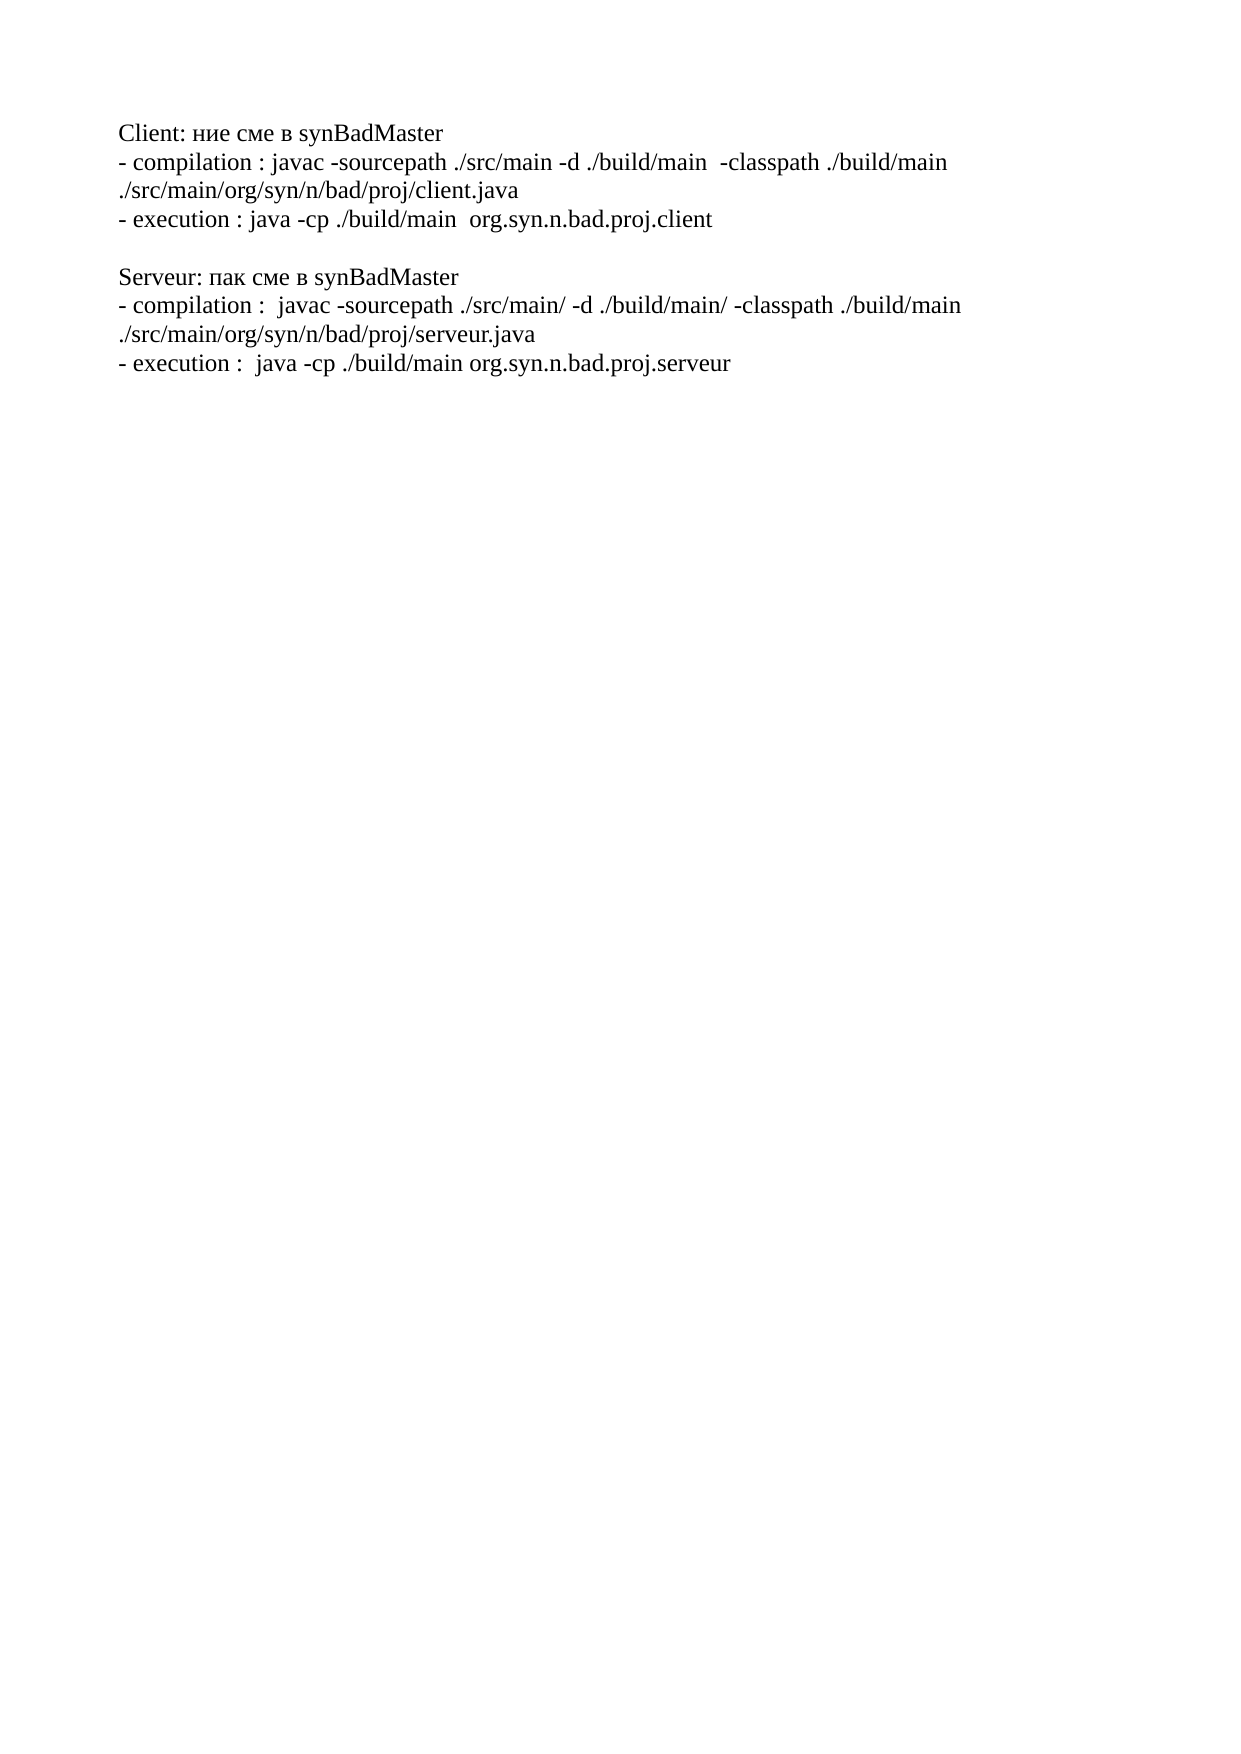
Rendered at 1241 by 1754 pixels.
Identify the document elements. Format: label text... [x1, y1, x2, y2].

text Client: ние сме в synBadMaster [118, 118, 1122, 147]
text - execution : java -cp ./build/main org.syn.n.bad.proj.serveur [118, 348, 1122, 377]
text - compilation : javac -sourcepath ./src/main/ -d ./build/main/ -classpath ./build/main ./src/main/org/syn/n/bad/proj/serveur.java [118, 291, 1122, 348]
text - compilation : javac -sourcepath ./src/main -d ./build/main -classpath ./build/main ./src/main/org/syn/n/bad/proj/client.java [118, 147, 1122, 204]
text - execution : java -cp ./build/main org.syn.n.bad.proj.client [118, 204, 1122, 233]
text Serveur: пак сме в synBadMaster [118, 262, 1122, 291]
